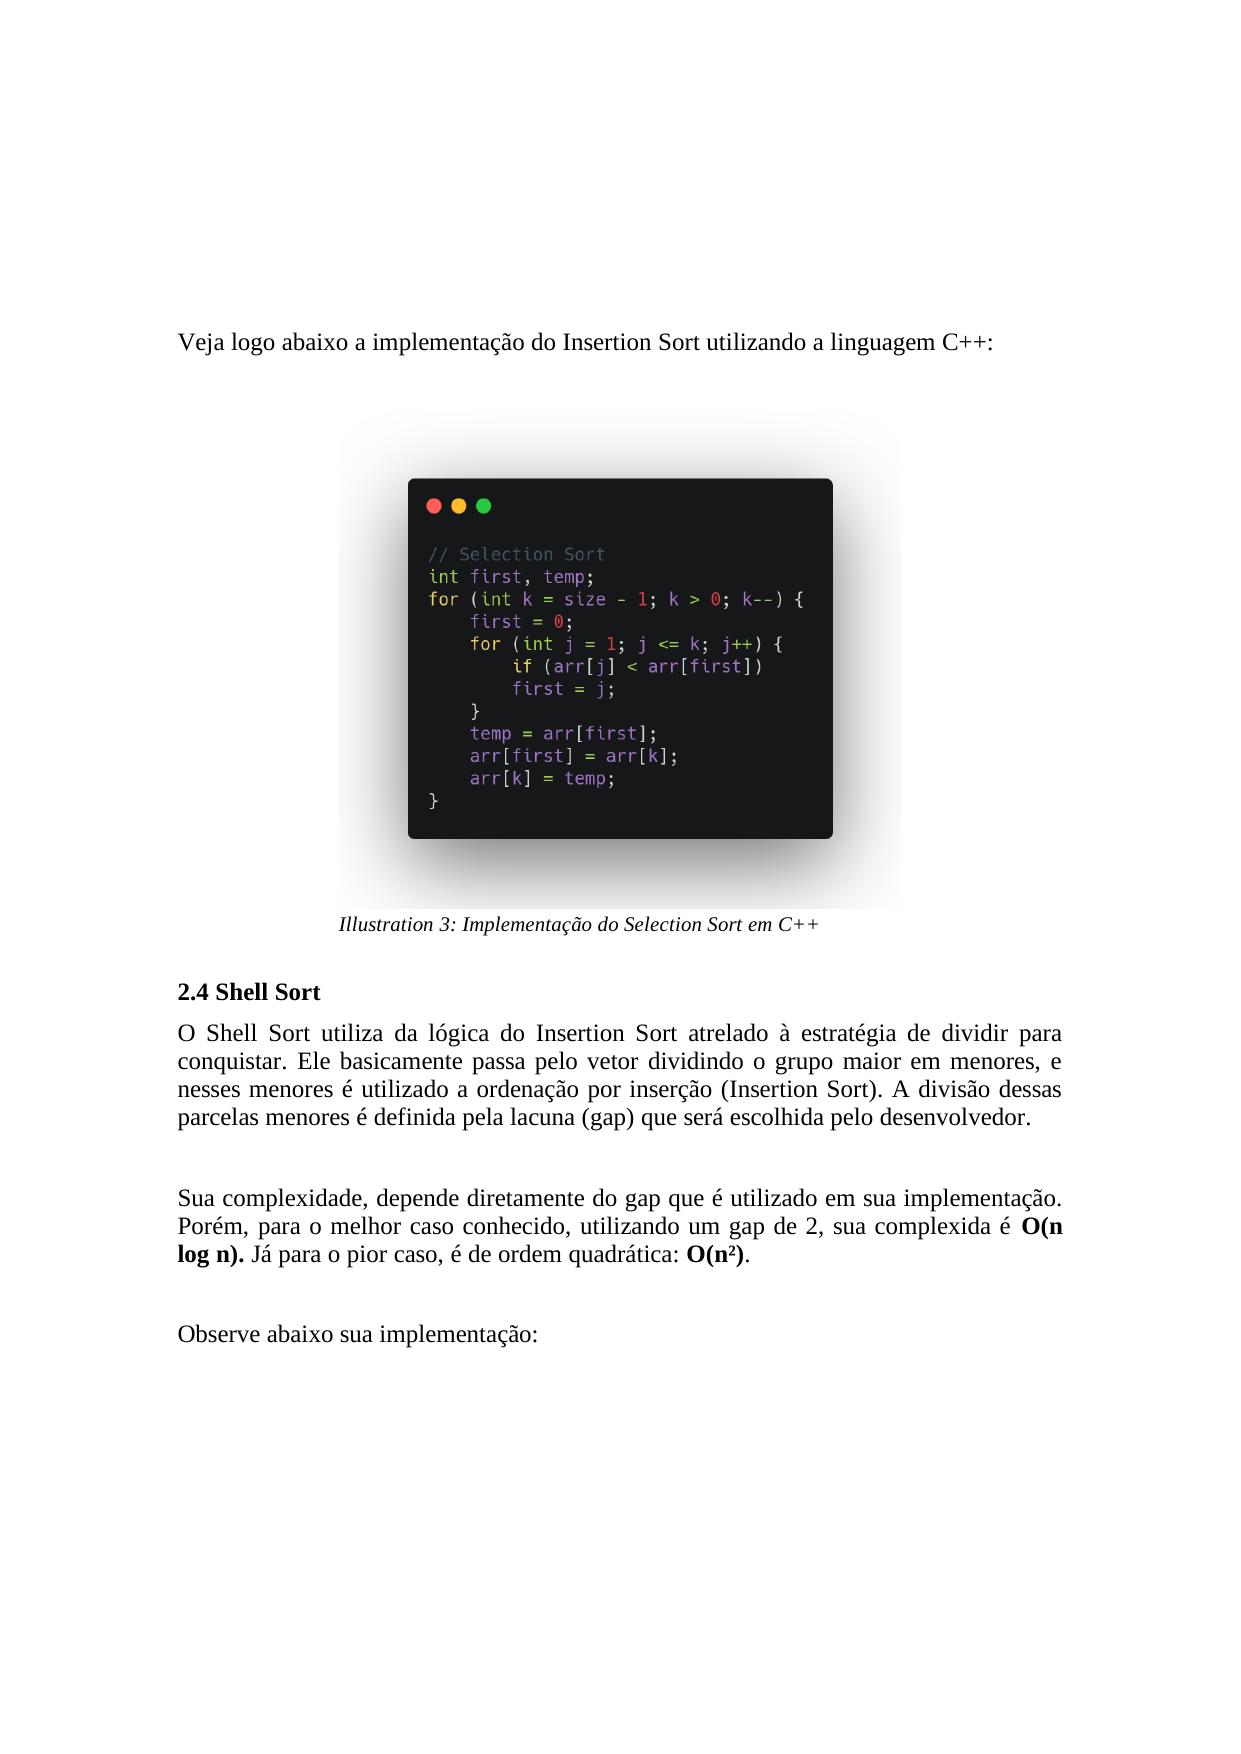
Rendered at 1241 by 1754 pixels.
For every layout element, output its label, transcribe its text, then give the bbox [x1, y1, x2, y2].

text 2.4 Shell Sort [177, 978, 1063, 1006]
text Veja logo abaixo a implementação do Insertion Sort utilizando a linguagem C++: [177, 328, 1063, 356]
text Observe abaixo sua implementação: [177, 1320, 1063, 1348]
text Sua complexidade, depende diretamente do gap que é utilizado em sua implementação. Porém, para o melhor caso conhecido, utilizando um gap de 2, sua complexida é O(n log n). Já para o pior caso, é de ordem quadrática: O(n²). [177, 1183, 1063, 1268]
text O Shell Sort utiliza da lógica do Insertion Sort atrelado à estratégia de dividir para conquistar. Ele basicamente passa pelo vetor dividindo o grupo maior em menores, e nesses menores é utilizado a ordenação por inserção (Insertion Sort). A divisão dessas parcelas menores é definida pela lacuna (gap) que será escolhida pelo desenvolvedor. [177, 1019, 1063, 1131]
picture [338, 408, 902, 909]
text Illustration 3: Implementação do Selection Sort em C++ [339, 909, 901, 936]
